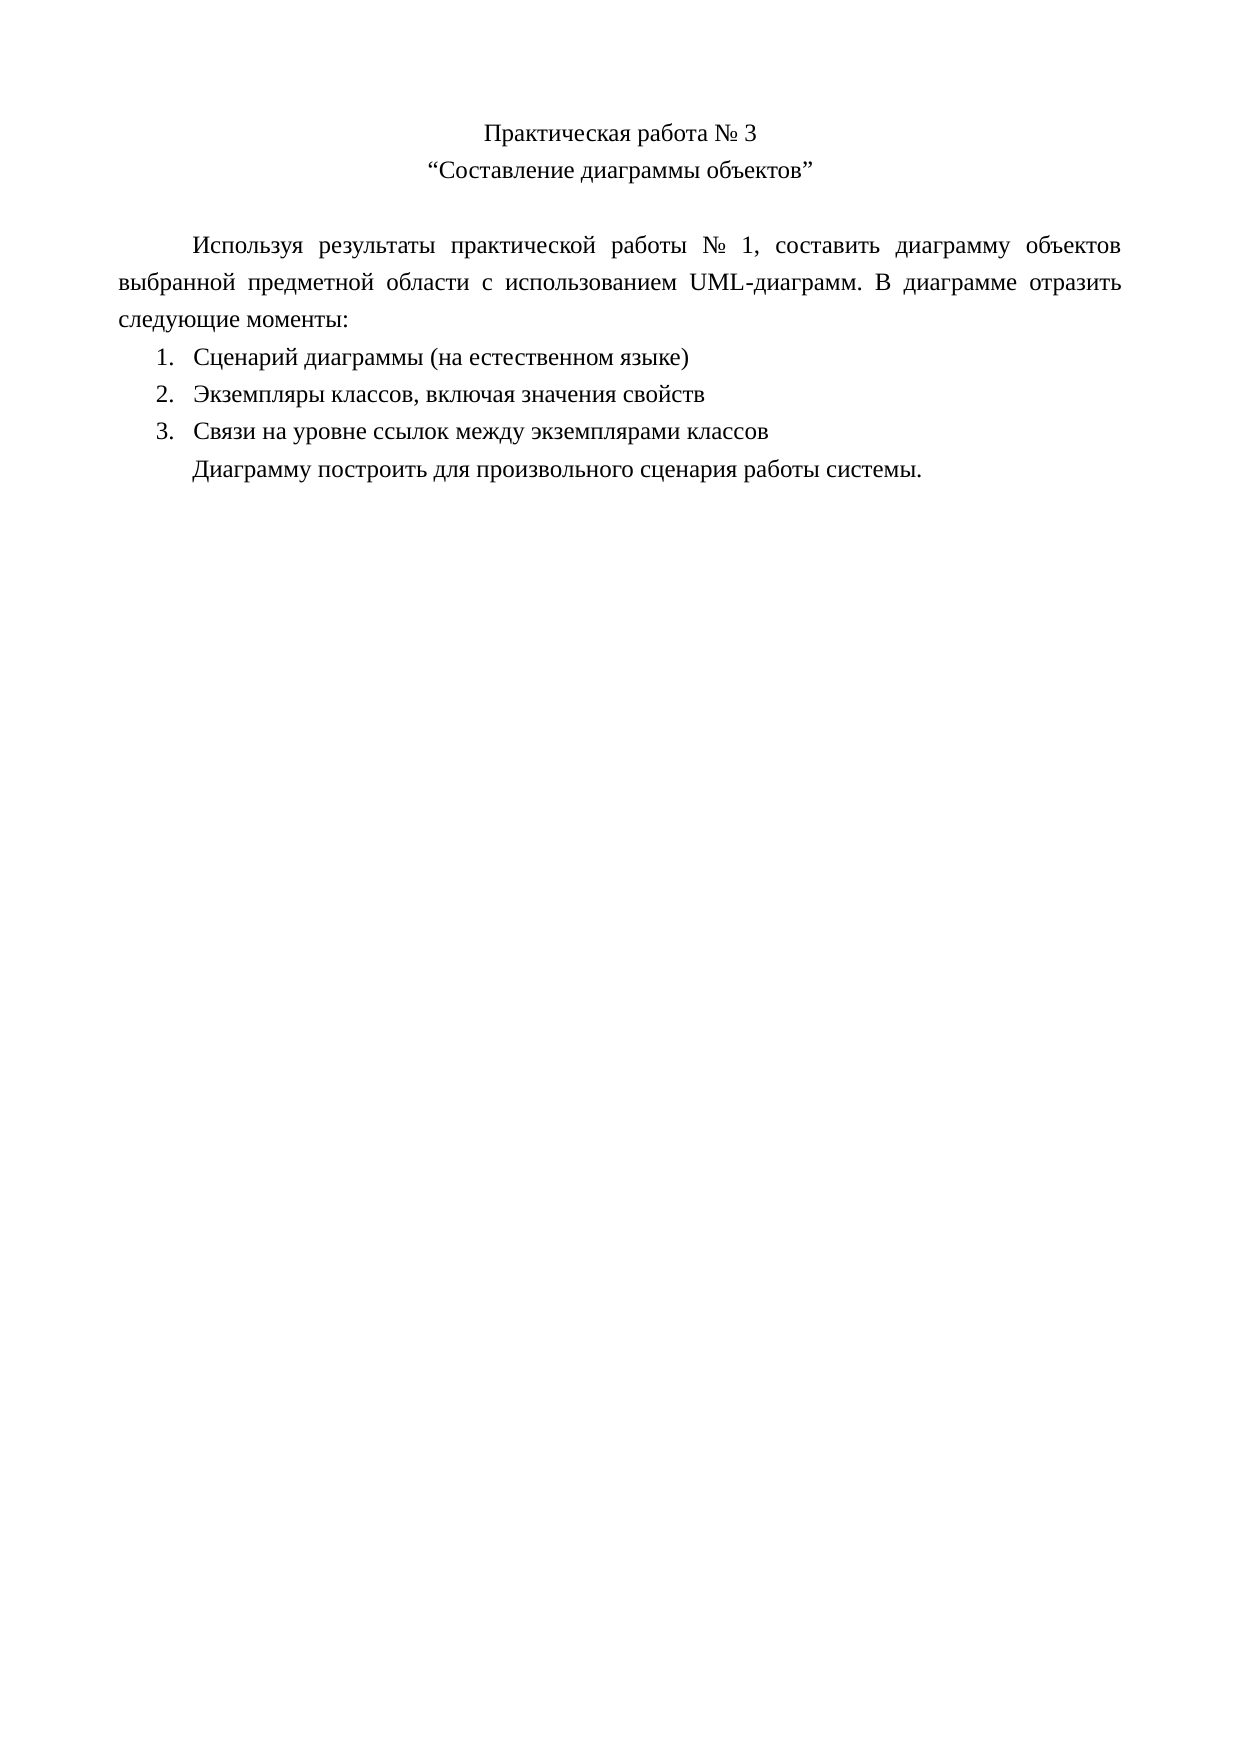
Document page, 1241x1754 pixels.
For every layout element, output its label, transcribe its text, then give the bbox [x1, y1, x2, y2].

list Связи на уровне ссылок между экземплярами классов [156, 416, 1122, 445]
text Практическая работа № 3 [118, 118, 1122, 147]
list Экземпляры классов, включая значения свойств [156, 379, 1122, 408]
text Используя результаты практической работы № 1, составить диаграмму объектов выбранной предметной области с использованием UML‑диаграмм. В диаграмме отразить следующие моменты: [118, 230, 1122, 333]
text Диаграмму построить для произвольного сценария работы системы. [118, 454, 1122, 482]
text “Составление диаграммы объектов” [118, 155, 1122, 184]
list Сценарий диаграммы (на естественном языке) [156, 342, 1122, 371]
